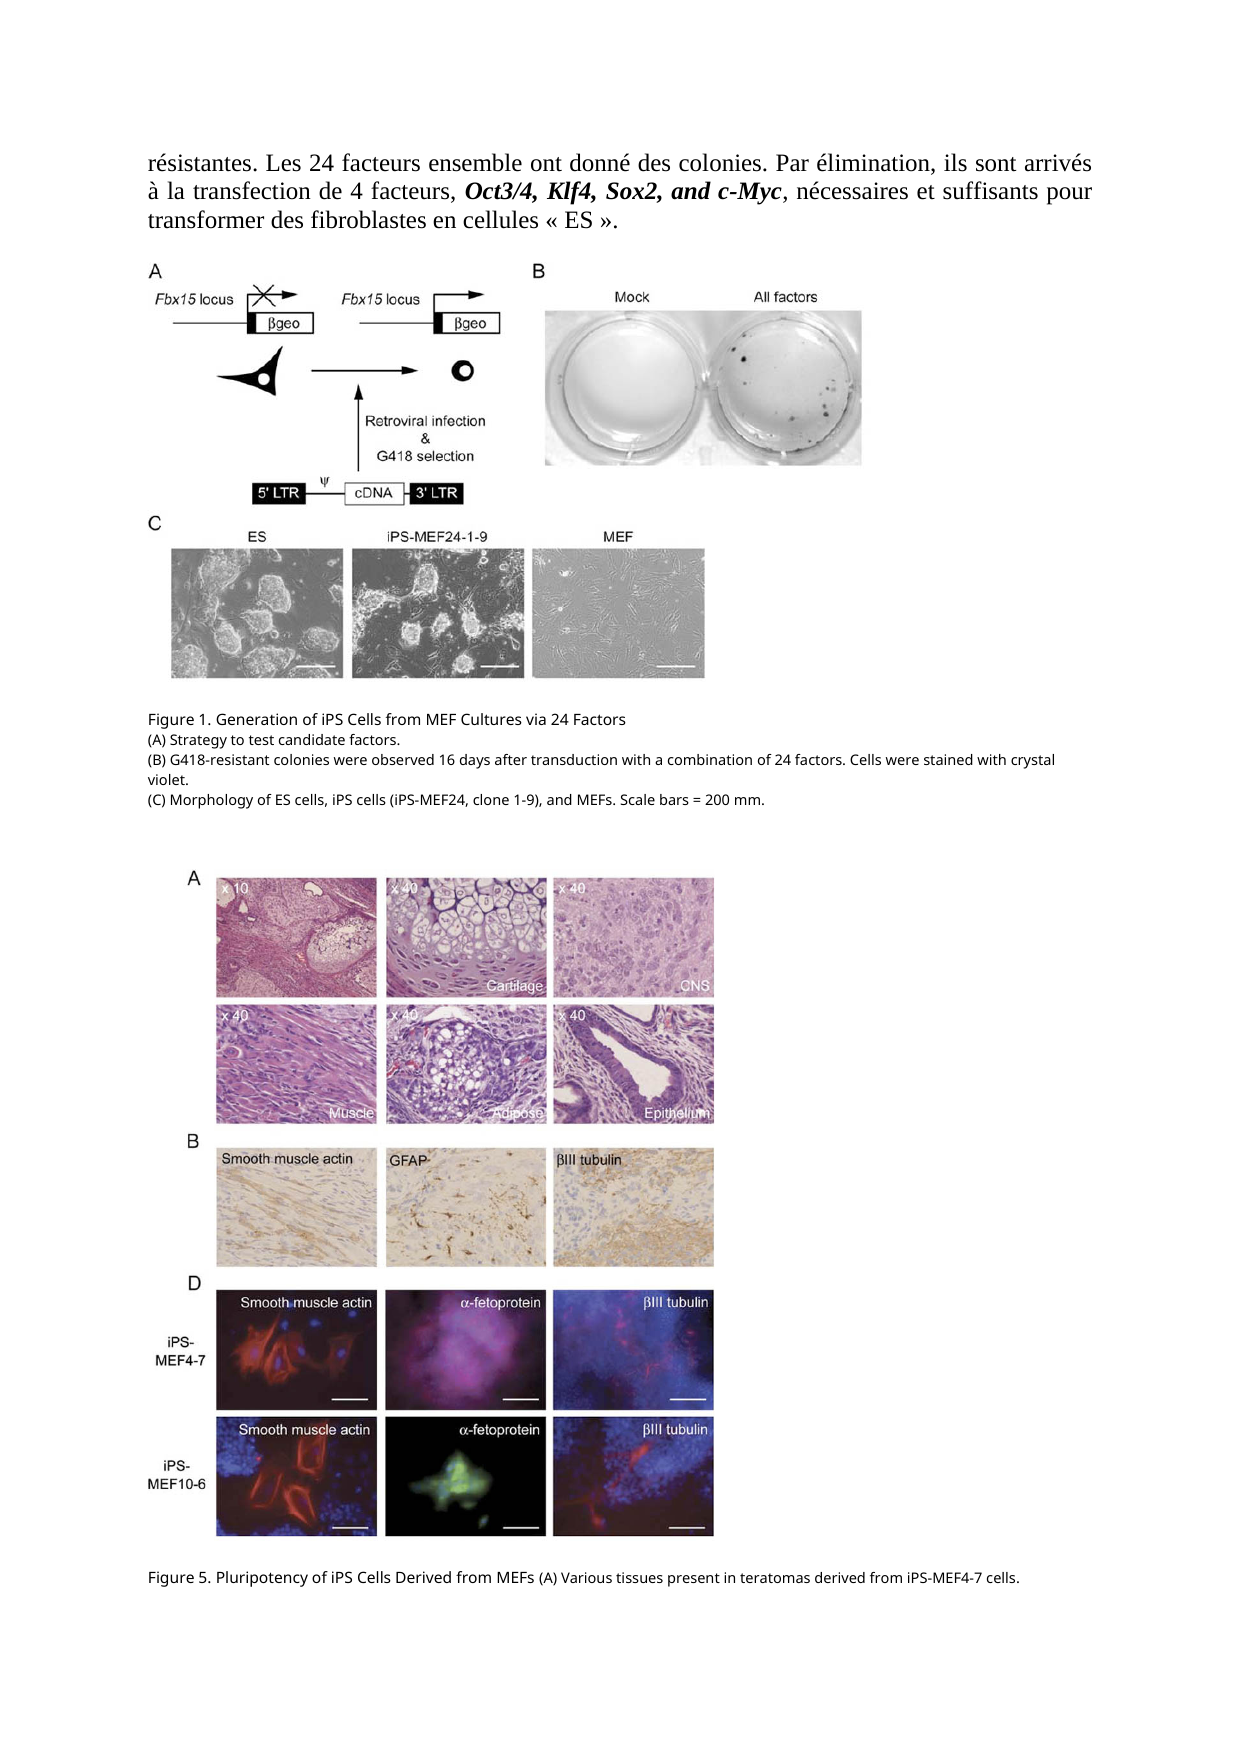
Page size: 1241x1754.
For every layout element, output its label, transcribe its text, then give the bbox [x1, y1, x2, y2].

text (A) Strategy to test candidate factors. [148, 730, 1093, 750]
text résistantes. Les 24 facteurs ensemble ont donné des colonies. Par élimination, ils sont arrivés à la transfection de 4 facteurs, Oct3/4, Klf4, Sox2, and c-Myc, nécessaires et suffisants pour transformer des fibroblastes en cellules « ES ». [148, 148, 1093, 234]
text (B) G418-resistant colonies were observed 16 days after transduction with a combination of 24 factors. Cells were stained with crystal violet. [148, 750, 1093, 790]
text (C) Morphology of ES cells, iPS cells (iPS-MEF24, clone 1-9), and MEFs. Scale bars = 200 mm. [148, 790, 1093, 810]
picture [147, 262, 910, 688]
picture [147, 869, 715, 1547]
text Figure 1. Generation of iPS Cells from MEF Cultures via 24 Factors [148, 709, 1093, 730]
text Figure 5. Pluripotency of iPS Cells Derived from MEFs (A) Various tissues present in teratomas derived from iPS-MEF4-7 cells. [148, 1566, 1093, 1588]
